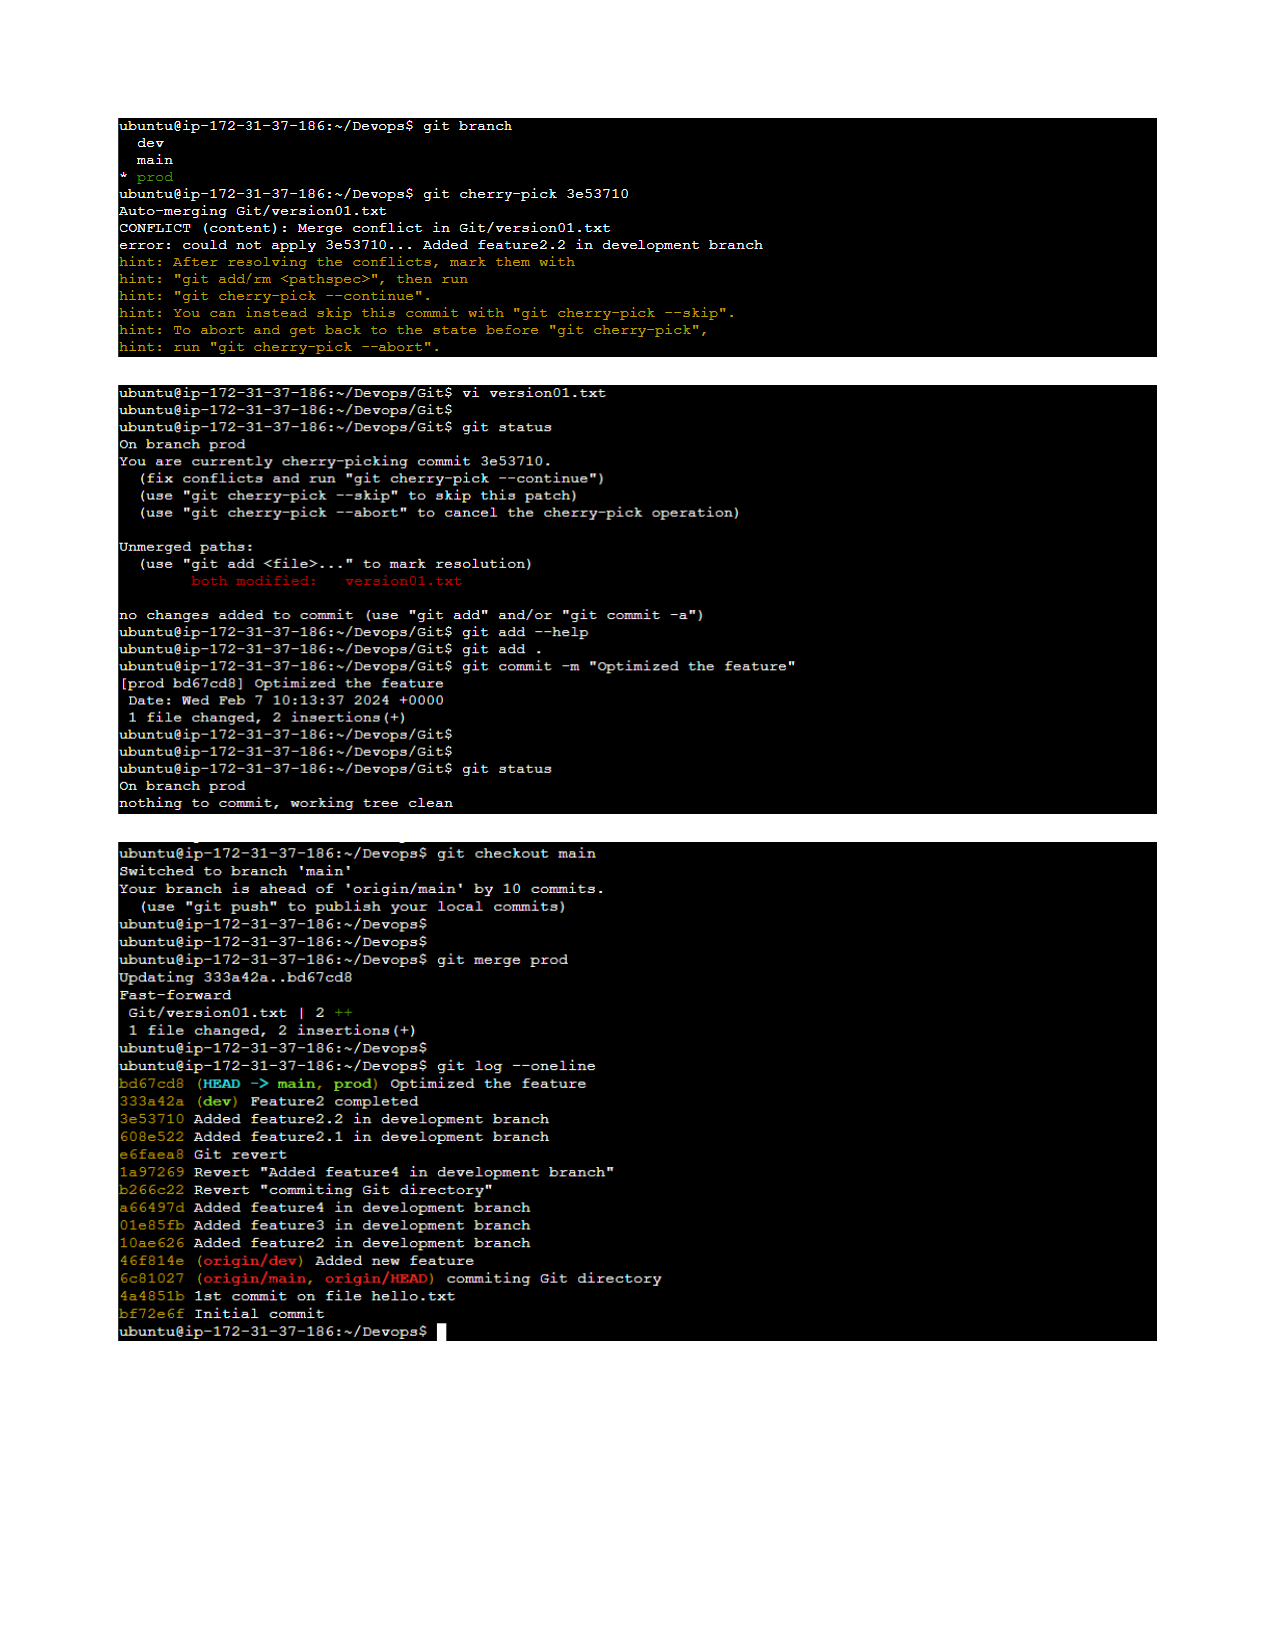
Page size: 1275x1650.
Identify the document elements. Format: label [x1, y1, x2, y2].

picture [118, 118, 1157, 357]
picture [118, 842, 1157, 1341]
picture [118, 385, 1157, 814]
